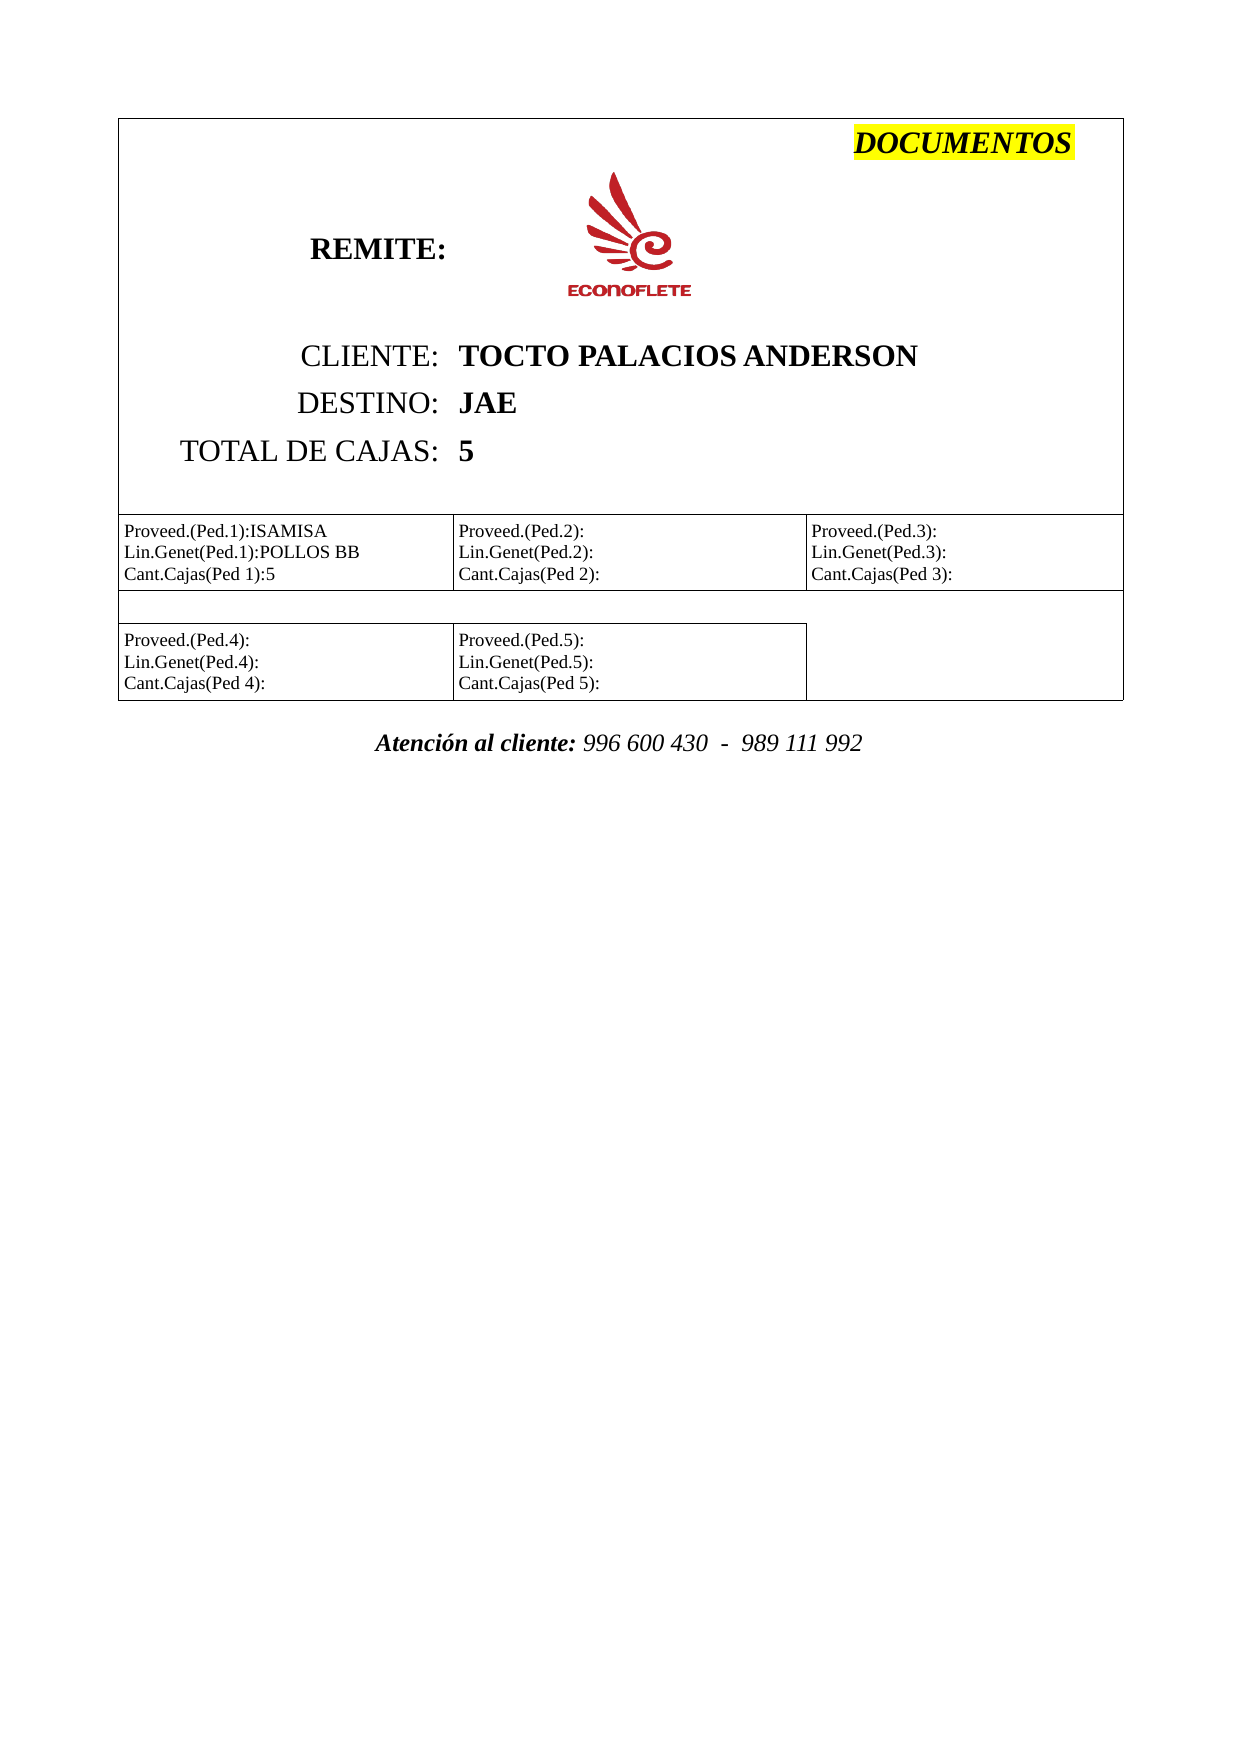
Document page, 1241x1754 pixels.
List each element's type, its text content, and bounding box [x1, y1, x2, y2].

table_cell Proveed.(Ped.1):ISAMISA Lin.Genet(Ped.1):POLLOS BB Cant.Cajas(Ped 1):5 [119, 515, 453, 590]
table_header DOCUMENTOS [806, 119, 1123, 166]
table_cell Proveed.(Ped.5): Lin.Genet(Ped.5): Cant.Cajas(Ped 5): [454, 624, 806, 699]
table_cell CLIENTE: [119, 332, 453, 379]
table_cell REMITE: [119, 166, 453, 332]
table_cell [806, 379, 1123, 426]
text Atención al cliente: 996 600 430 - 989 111 992 [118, 728, 1122, 757]
table_cell [806, 591, 1123, 623]
table_cell Proveed.(Ped.4): Lin.Genet(Ped.4): Cant.Cajas(Ped 4): [119, 624, 453, 699]
table_cell [806, 166, 1123, 332]
table_cell [119, 591, 453, 623]
table_cell [453, 591, 806, 623]
table_cell [119, 474, 453, 514]
table_cell Proveed.(Ped.2): Lin.Genet(Ped.2): Cant.Cajas(Ped 2): [454, 515, 806, 590]
table_cell TOCTO PALACIOS ANDERSON [453, 332, 1123, 379]
table_cell TOTAL DE CAJAS: [119, 426, 453, 474]
table_header [119, 119, 453, 166]
table_cell [806, 474, 1123, 514]
table_cell [807, 623, 1123, 699]
table_cell [453, 166, 806, 332]
table_cell 5 [453, 426, 1123, 474]
table_header [453, 119, 806, 166]
table_cell JAE [453, 379, 806, 426]
table_cell DESTINO: [119, 379, 453, 426]
table_cell Proveed.(Ped.3): Lin.Genet(Ped.3): Cant.Cajas(Ped 3): [807, 515, 1123, 590]
picture [552, 171, 707, 297]
table_cell [453, 474, 806, 514]
